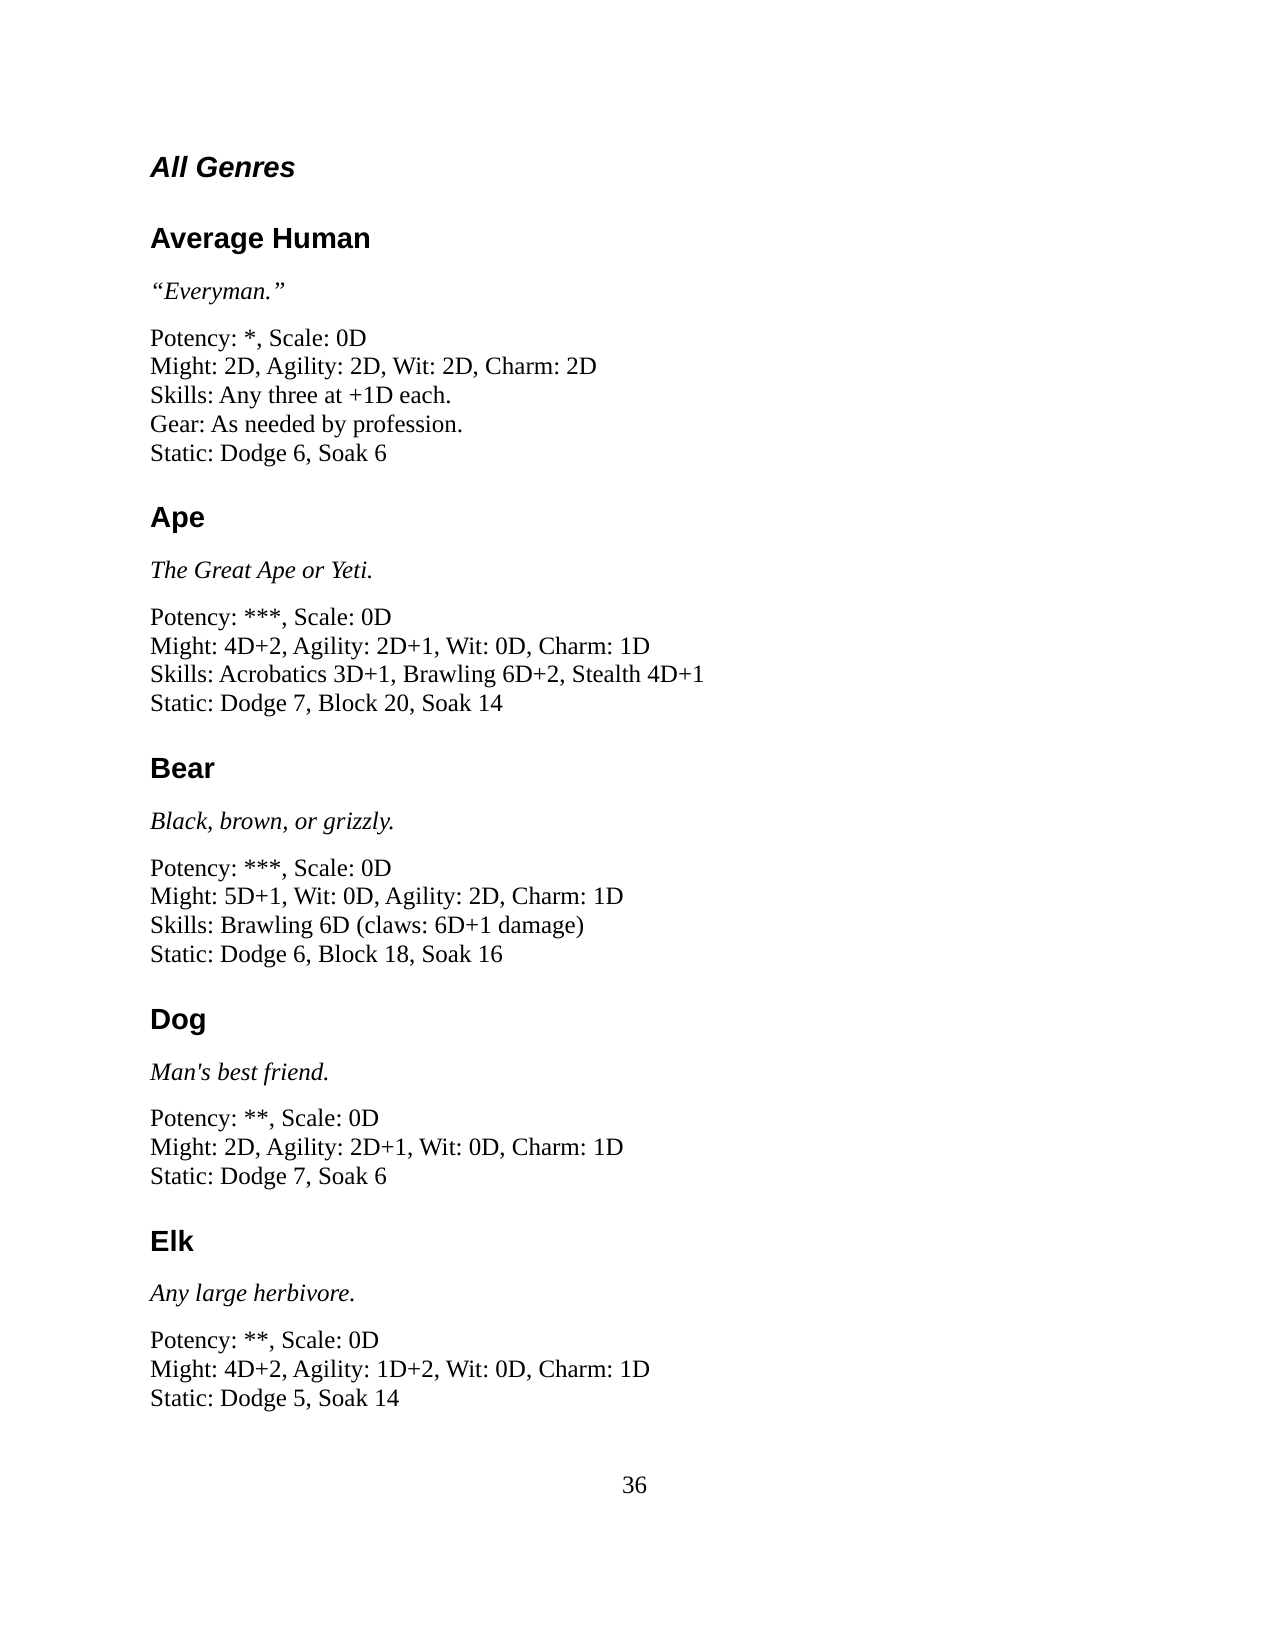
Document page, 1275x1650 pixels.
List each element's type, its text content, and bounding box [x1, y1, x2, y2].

text Potency: *, Scale: 0D Might: 2D, Agility: 2D, Wit: 2D, Charm: 2D Skills: Any three at +1D each. Gear: As needed by profession. Static: Dodge 6, Soak 6 [150, 323, 1125, 466]
subtitle All Genres [150, 150, 1125, 183]
text Potency: ***, Scale: 0D Might: 5D+1, Wit: 0D, Agility: 2D, Charm: 1D Skills: Brawling 6D (claws: 6D+1 damage) Static: Dodge 6, Block 18, Soak 16 [150, 853, 1125, 968]
text Black, brown, or grizzly. [150, 806, 1125, 835]
text Potency: **, Scale: 0D Might: 2D, Agility: 2D+1, Wit: 0D, Charm: 1D Static: Dodge 7, Soak 6 [150, 1103, 1125, 1189]
subtitle Average Human [150, 221, 1125, 254]
text The Great Ape or Yeti. [150, 555, 1125, 584]
subtitle Elk [150, 1223, 1125, 1257]
subtitle Bear [150, 751, 1125, 784]
text Potency: ***, Scale: 0D Might: 4D+2, Agility: 2D+1, Wit: 0D, Charm: 1D Skills: Acrobatics 3D+1, Brawling 6D+2, Stealth 4D+1 Static: Dodge 7, Block 20, Soak 14 [150, 602, 1125, 717]
text Any large herbivore. [150, 1278, 1125, 1307]
text Man's best friend. [150, 1057, 1125, 1085]
subtitle Ape [150, 500, 1125, 534]
text “Everyman.” [150, 276, 1125, 305]
subtitle Dog [150, 1002, 1125, 1035]
text Potency: **, Scale: 0D Might: 4D+2, Agility: 1D+2, Wit: 0D, Charm: 1D Static: Dodge 5, Soak 14 [150, 1325, 1125, 1411]
